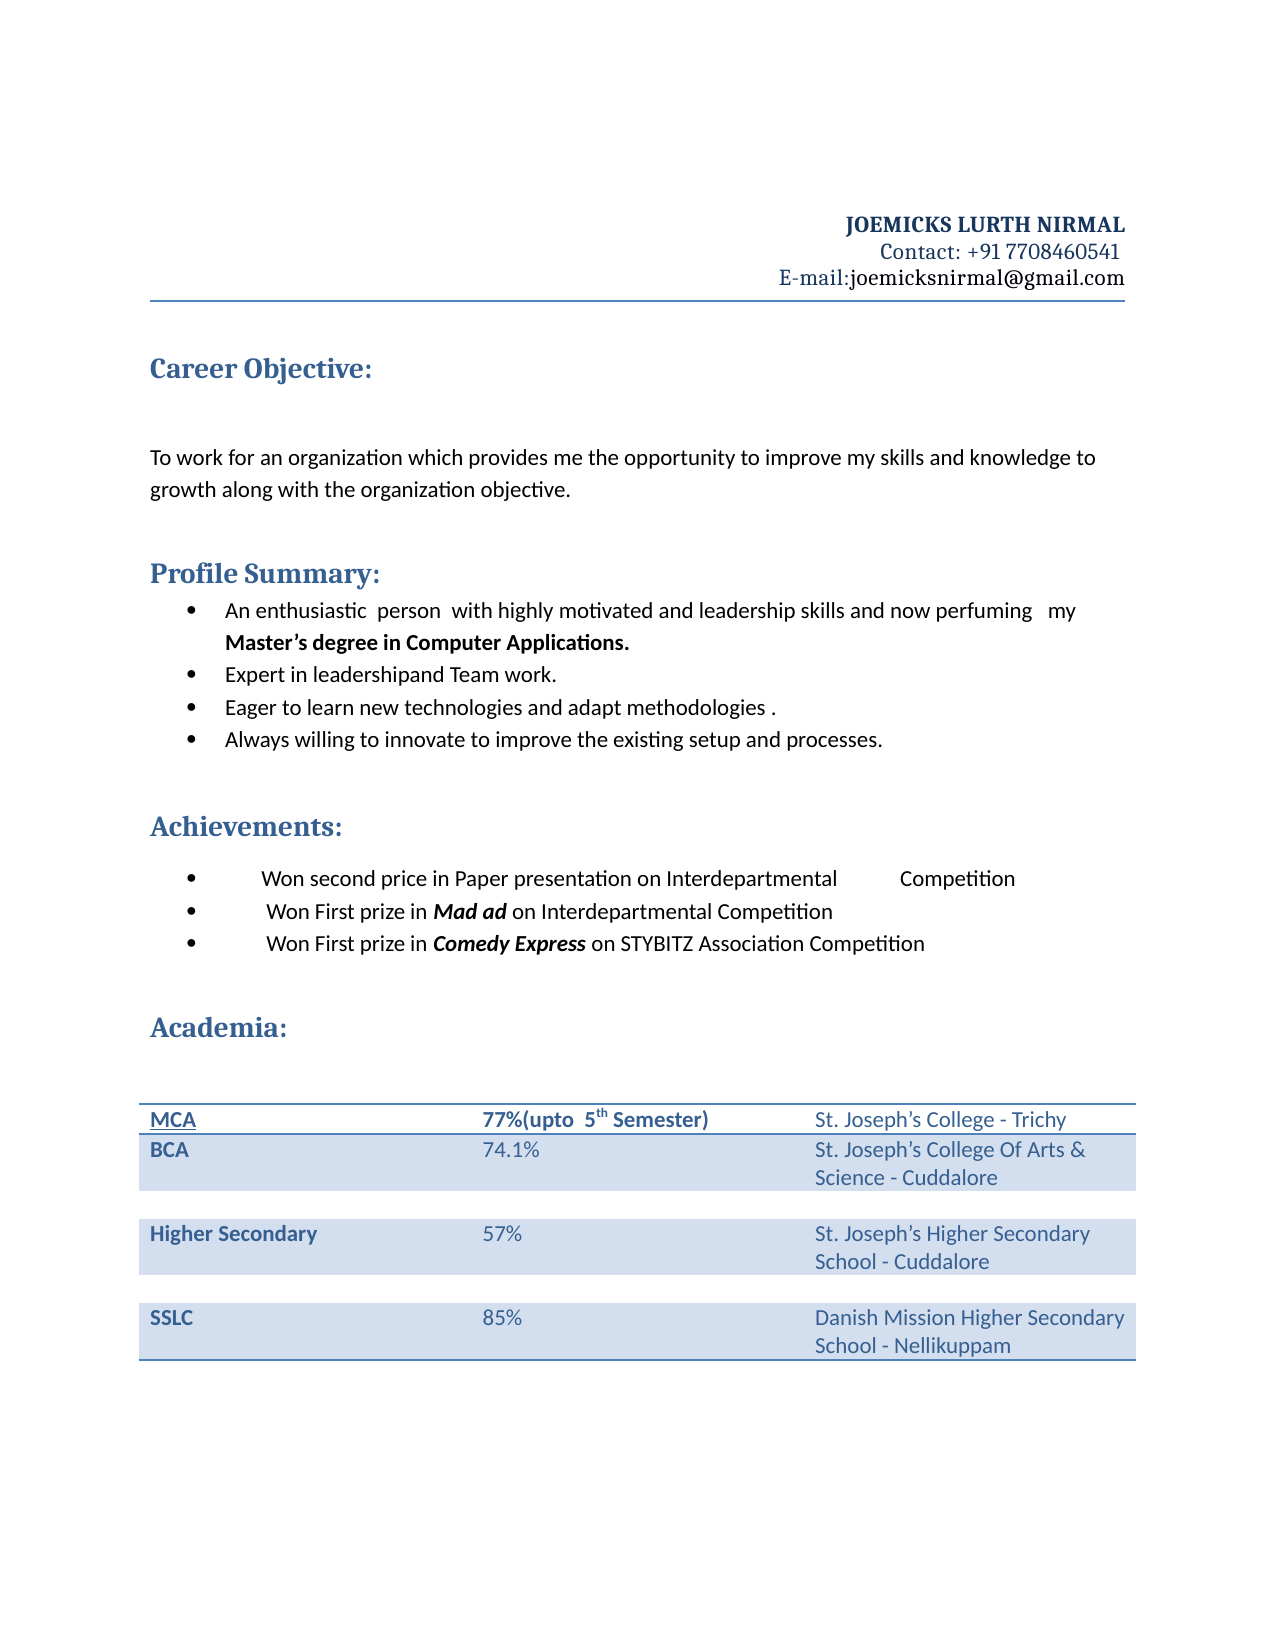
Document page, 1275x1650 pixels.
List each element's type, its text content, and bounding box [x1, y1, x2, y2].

table_header St. Joseph’s College - Trichy [804, 1105, 1136, 1133]
table_cell St. Joseph’s College Of Arts & Science - Cuddalore [804, 1135, 1136, 1191]
table_cell SSLC [139, 1303, 471, 1359]
subtitle Profile Summary: [150, 558, 1125, 591]
table_header MCA [139, 1105, 471, 1133]
list Won second price in Paper presentation on Interdepartmental Competition [187, 864, 1125, 893]
list An enthusiastic person with highly motivated and leadership skills and now perfuming my Master’s degree in Computer Applications. [187, 596, 1125, 656]
list Eager to learn new technologies and adapt methodologies . [187, 693, 1125, 721]
list Won First prize in Mad ad on Interdepartmental Competition [187, 897, 1125, 925]
table_cell [139, 1275, 471, 1303]
table_cell [804, 1191, 1136, 1219]
list Always willing to innovate to improve the existing setup and processes. [187, 725, 1125, 753]
table_cell BCA [139, 1135, 471, 1191]
title Contact: +91 7708460541 [150, 239, 1125, 265]
table_cell [471, 1275, 804, 1303]
subtitle Academia: [150, 1011, 1125, 1045]
table_cell 57% [471, 1219, 804, 1275]
table_cell 74.1% [471, 1135, 804, 1191]
text Achievements: [150, 810, 1125, 844]
table_cell [804, 1275, 1136, 1303]
table_cell [471, 1191, 804, 1219]
list Expert in leadershipand Team work. [187, 661, 1125, 689]
text To work for an organization which provides me the opportunity to improve my skills and knowledge to growth along with the organization objective. [150, 443, 1125, 503]
table_cell St. Joseph’s Higher Secondary School - Cuddalore [804, 1219, 1136, 1275]
title JOEMICKS LURTH NIRMAL [150, 212, 1125, 239]
subtitle Career Objective: [150, 352, 1125, 385]
table_cell 85% [471, 1303, 804, 1359]
table_cell [139, 1191, 471, 1219]
table_header 77%(upto 5th Semester) [471, 1105, 804, 1133]
title E-mail:joemicksnirmal@gmail.com [150, 265, 1125, 300]
list Won First prize in Comedy Express on STYBITZ Association Competition [187, 929, 1125, 957]
table_cell Danish Mission Higher Secondary School - Nellikuppam [804, 1303, 1136, 1359]
table_cell Higher Secondary [139, 1219, 471, 1275]
